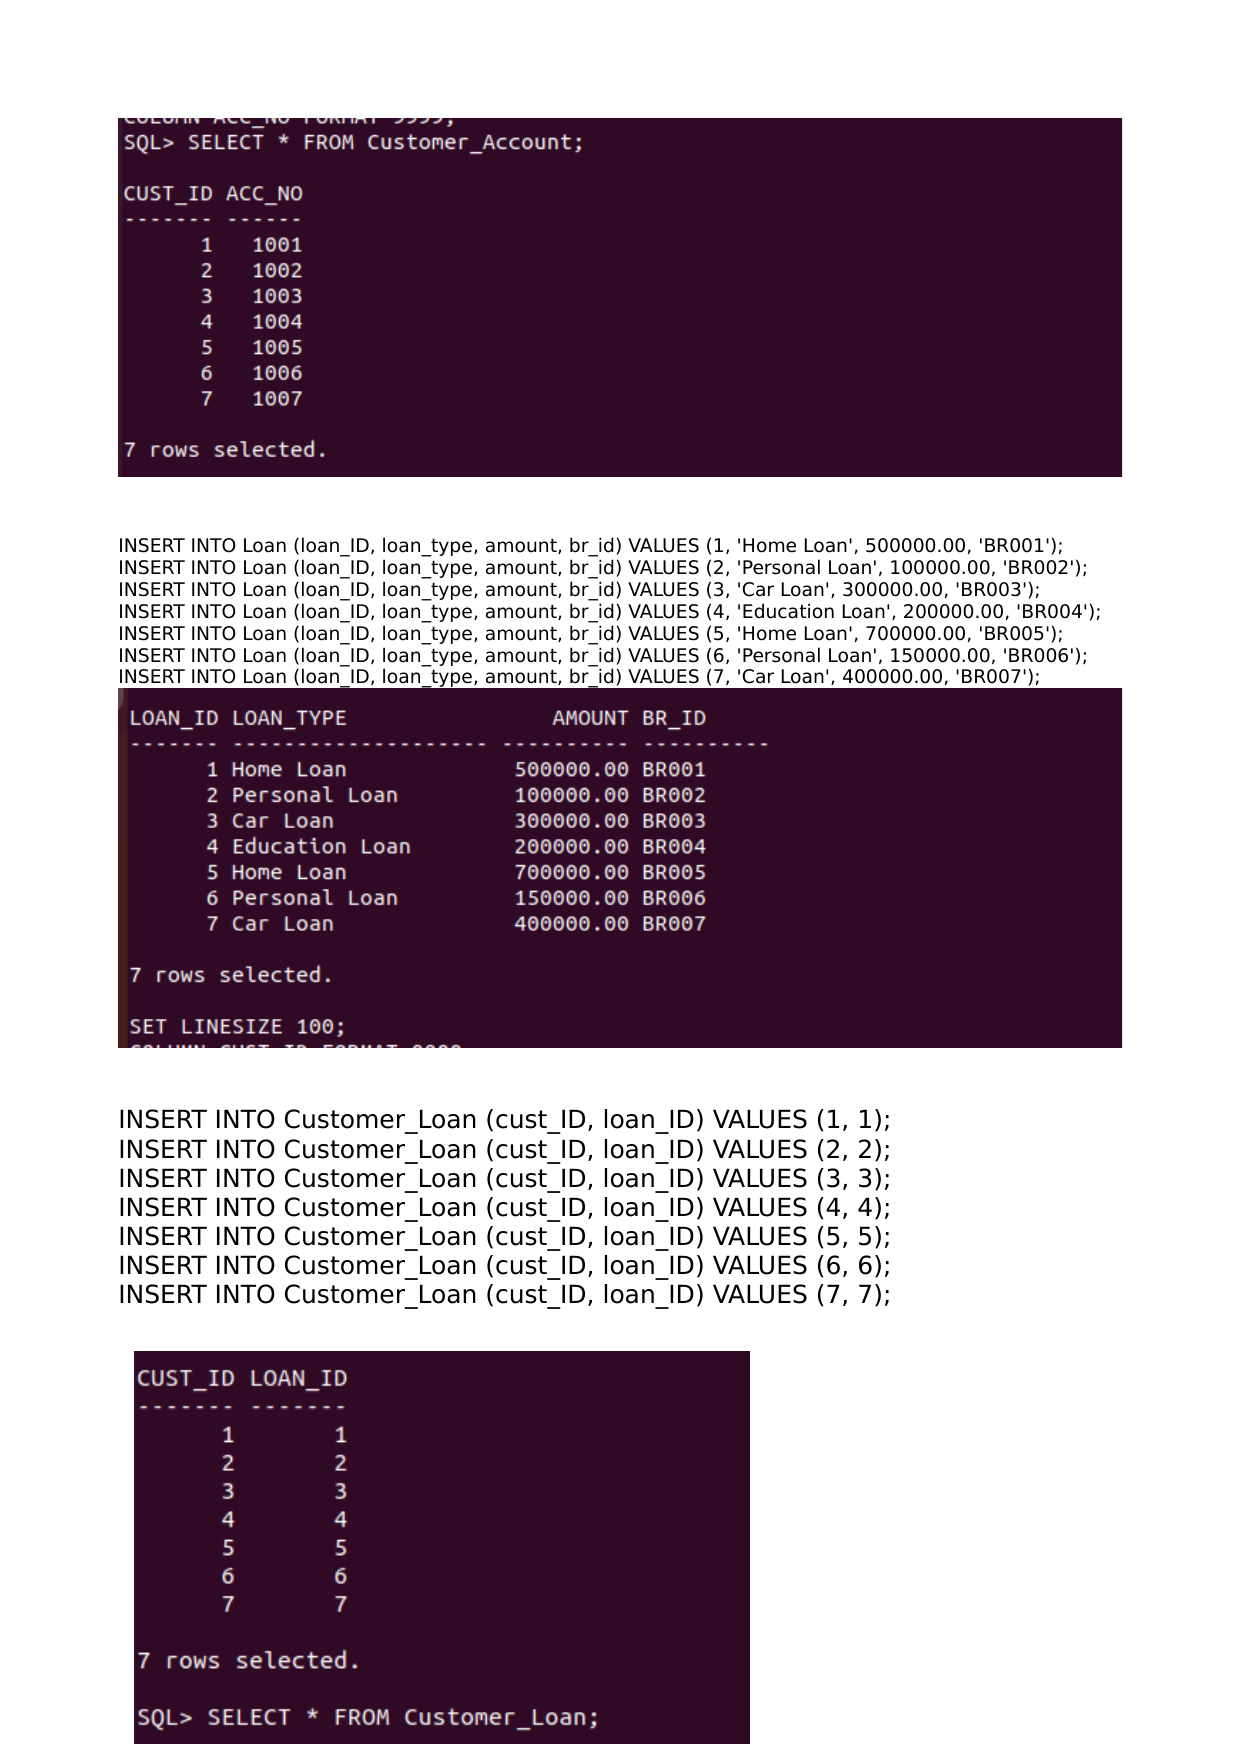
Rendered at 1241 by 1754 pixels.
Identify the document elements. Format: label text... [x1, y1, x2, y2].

text INSERT INTO Loan (loan_ID, loan_type, amount, br_id) VALUES (7, 'Car Loan', 400000.00, 'BR007'); [118, 667, 1122, 688]
text INSERT INTO Loan (loan_ID, loan_type, amount, br_id) VALUES (1, 'Home Loan', 500000.00, 'BR001'); [118, 535, 1122, 557]
text INSERT INTO Customer_Loan (cust_ID, loan_ID) VALUES (2, 2); [118, 1135, 1122, 1164]
text INSERT INTO Loan (loan_ID, loan_type, amount, br_id) VALUES (6, 'Personal Loan', 150000.00, 'BR006'); [118, 645, 1122, 667]
text INSERT INTO Customer_Loan (cust_ID, loan_ID) VALUES (1, 1); [118, 1106, 1122, 1135]
text INSERT INTO Customer_Loan (cust_ID, loan_ID) VALUES (4, 4); [118, 1193, 1122, 1222]
text INSERT INTO Customer_Loan (cust_ID, loan_ID) VALUES (5, 5); [118, 1222, 1122, 1251]
text INSERT INTO Loan (loan_ID, loan_type, amount, br_id) VALUES (4, 'Education Loan', 200000.00, 'BR004'); [118, 601, 1122, 623]
text INSERT INTO Customer_Loan (cust_ID, loan_ID) VALUES (6, 6); [118, 1251, 1122, 1281]
text INSERT INTO Loan (loan_ID, loan_type, amount, br_id) VALUES (5, 'Home Loan', 700000.00, 'BR005'); [118, 623, 1122, 645]
picture [118, 118, 1123, 477]
text INSERT INTO Loan (loan_ID, loan_type, amount, br_id) VALUES (2, 'Personal Loan', 100000.00, 'BR002'); [118, 557, 1122, 579]
text INSERT INTO Customer_Loan (cust_ID, loan_ID) VALUES (3, 3); [118, 1164, 1122, 1193]
text INSERT INTO Customer_Loan (cust_ID, loan_ID) VALUES (7, 7); [118, 1281, 1122, 1310]
text INSERT INTO Loan (loan_ID, loan_type, amount, br_id) VALUES (3, 'Car Loan', 300000.00, 'BR003'); [118, 579, 1122, 601]
picture [134, 1351, 750, 1744]
picture [118, 688, 1123, 1048]
